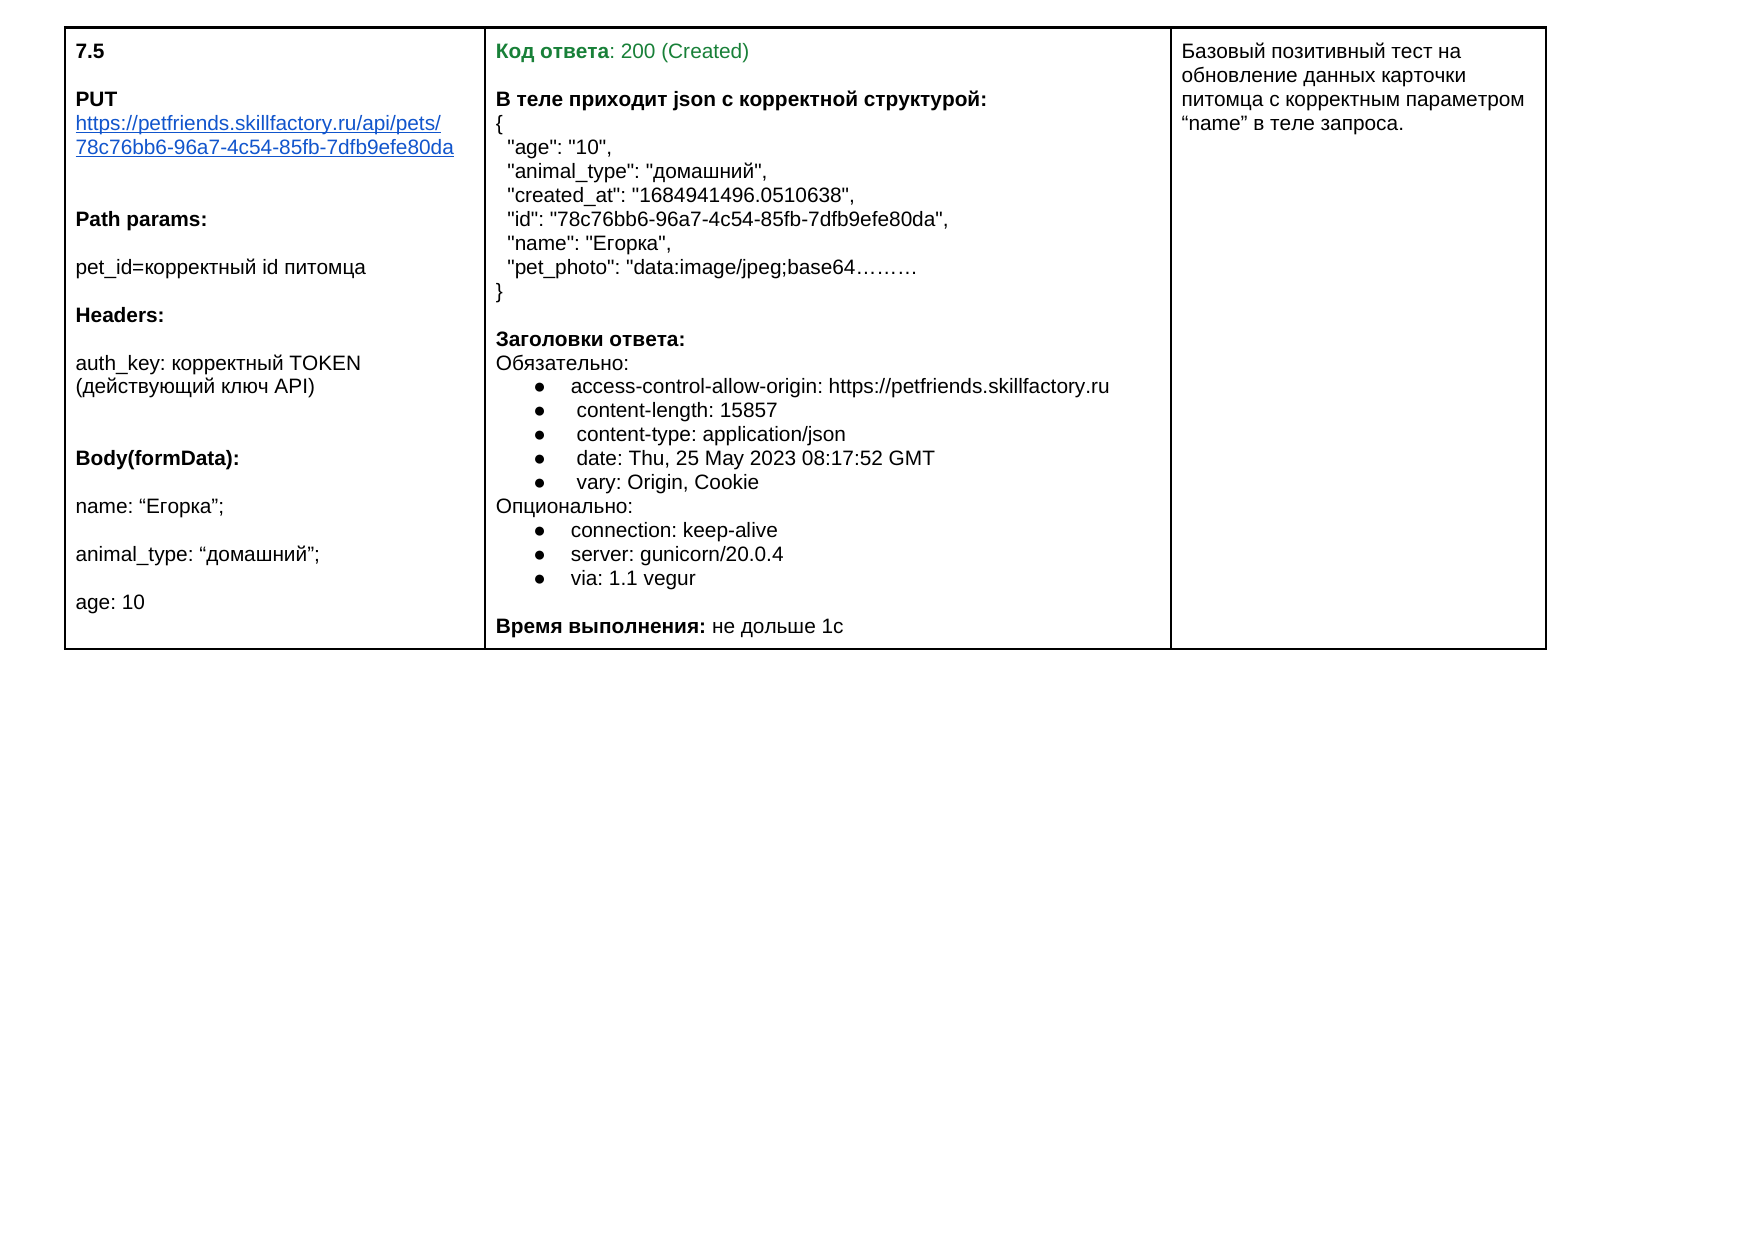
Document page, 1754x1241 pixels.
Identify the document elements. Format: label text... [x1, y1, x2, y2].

table_cell Код ответа: 200 (Created) В теле приходит json с корректной структурой: { "age": "10", "animal_type": "домашний", "created_at": "1684941496.0510638", "id": "78c76bb6-96a7-4c54-85fb-7dfb9efe80da", "name": "Егорка", "pet_photo": "data:image/jpeg;base64……… } Заголовки ответа: Обязательно: access-control-allow-origin: https://petfriends.skillfactory.ru content-length: 15857 content-type: application/json date: Thu, 25 May 2023 08:17:52 GMT vary: Origin, Cookie Опционально: connection: keep-alive server: gunicorn/20.0.4 via: 1.1 vegur Время выполнения: не дольше 1с [486, 29, 1170, 648]
table_cell Базовый позитивный тест на обновление данных карточки питомца с корректным параметром “name” в теле запроса. [1172, 29, 1545, 648]
table_cell 7.5 PUT https://petfriends.skillfactory.ru/api/pets/78c76bb6-96a7-4c54-85fb-7dfb9efe80da Path params: pet_id=корректный id питомца Headers: auth_key: корректный TOKEN (действующий ключ API) Body(formData): name: “Егорка”; animal_type: “домашний”; age: 10 [66, 29, 484, 648]
